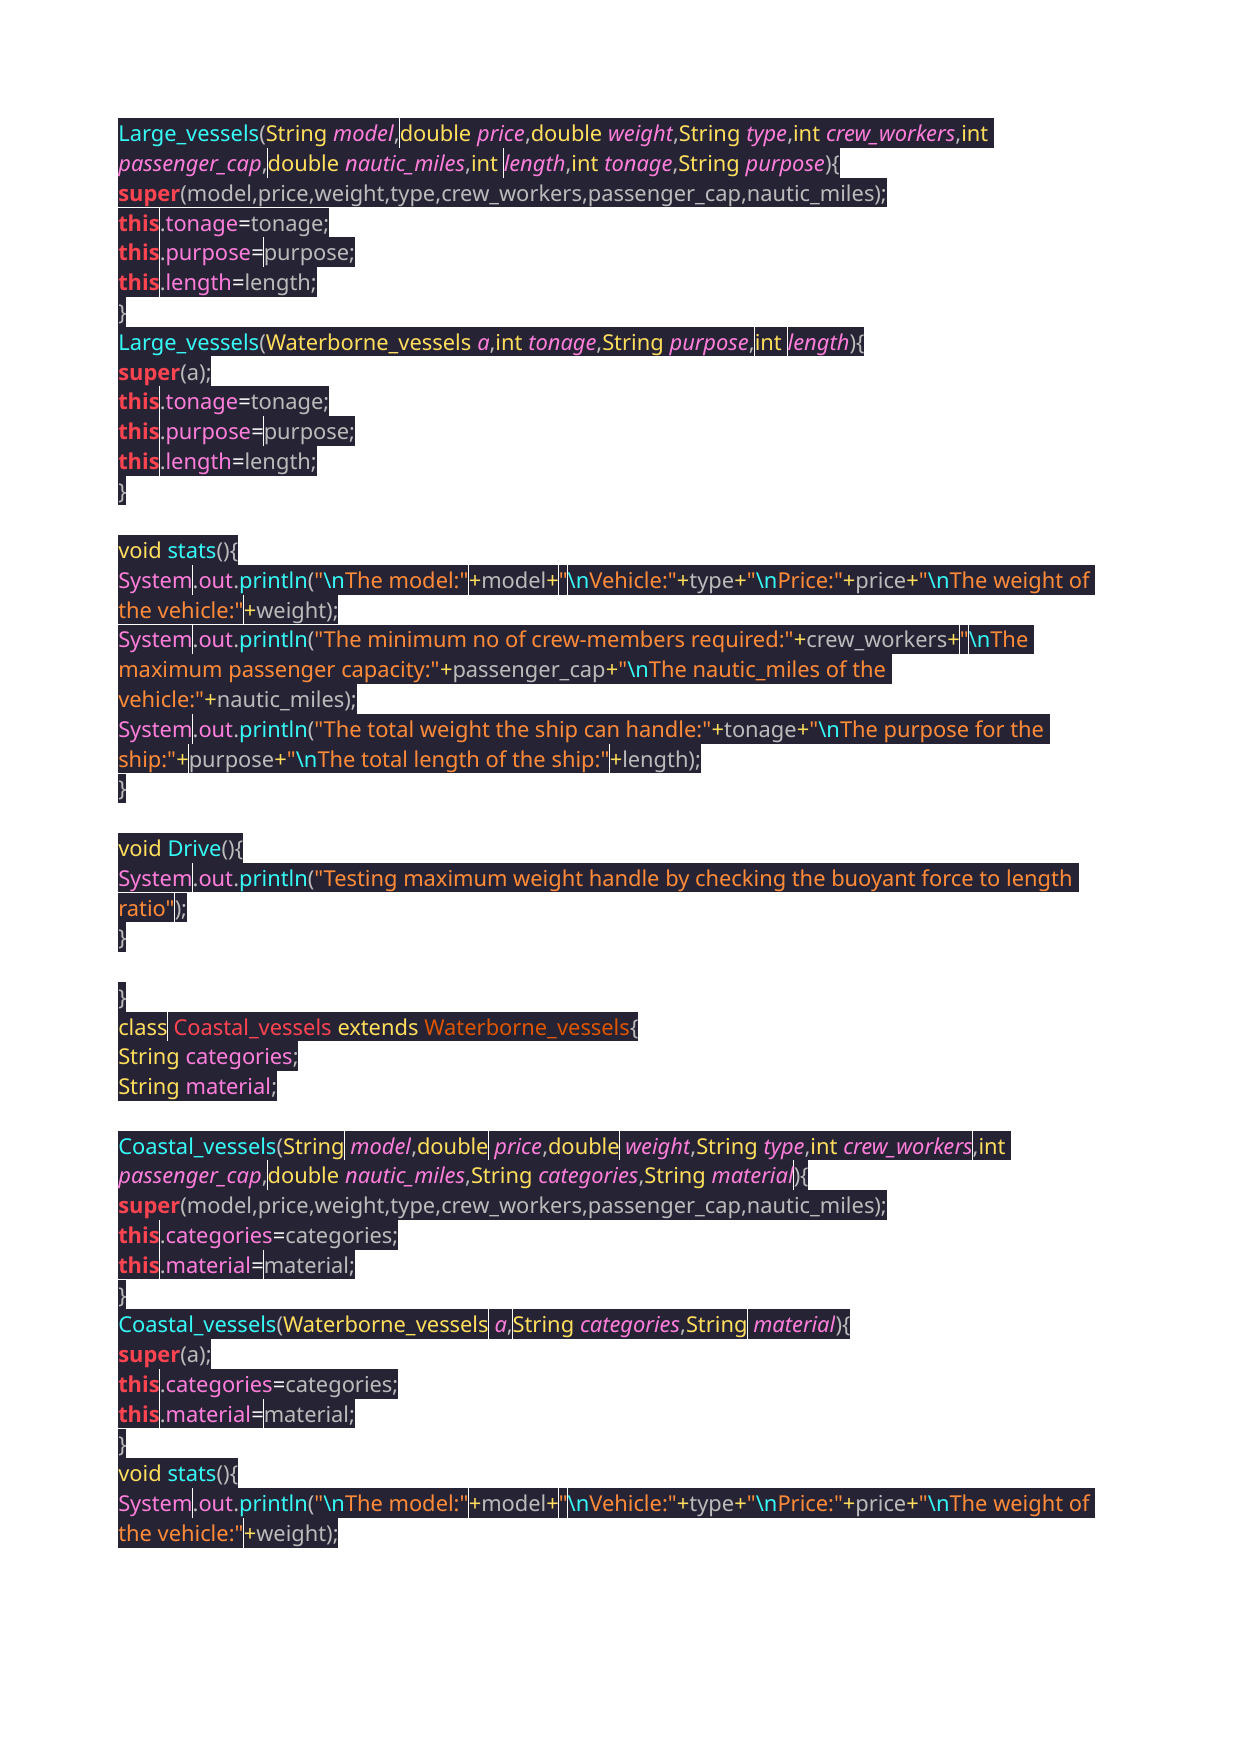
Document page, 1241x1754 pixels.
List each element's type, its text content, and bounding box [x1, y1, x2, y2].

text this.categories=categories; [118, 1220, 1122, 1250]
text this.material=material; [118, 1250, 1122, 1279]
text this.purpose=purpose; [118, 416, 1122, 446]
text this.tonage=tonage; [118, 207, 1122, 237]
text Coastal_vessels(String model,double price,double weight,String type,int crew_workers,int passenger_cap,double nautic_miles,String categories,String material){ [118, 1131, 1122, 1190]
text void stats(){ [118, 1458, 1122, 1488]
text String categories; [118, 1041, 1122, 1071]
text this.purpose=purpose; [118, 237, 1122, 267]
text class Coastal_vessels extends Waterborne_vessels{ [118, 1012, 1122, 1041]
text super(model,price,weight,type,crew_workers,passenger_cap,nautic_miles); [118, 178, 1122, 207]
text } [118, 1428, 1122, 1458]
text this.length=length; [118, 267, 1122, 297]
text Coastal_vessels(Waterborne_vessels a,String categories,String material){ [118, 1309, 1122, 1339]
text this.length=length; [118, 446, 1122, 476]
text super(a); [118, 1339, 1122, 1369]
text this.tonage=tonage; [118, 386, 1122, 416]
text System.out.println("\nThe model:"+model+"\nVehicle:"+type+"\nPrice:"+price+"\nThe weight of the vehicle:"+weight); [118, 565, 1122, 624]
text } [118, 982, 1122, 1012]
text } [118, 773, 1122, 803]
text } [118, 297, 1122, 327]
text System.out.println("The minimum no of crew-members required:"+crew_workers+"\nThe maximum passenger capacity:"+passenger_cap+"\nThe nautic_miles of the vehicle:"+nautic_miles); [118, 624, 1122, 714]
text super(model,price,weight,type,crew_workers,passenger_cap,nautic_miles); [118, 1190, 1122, 1220]
text Large_vessels(Waterborne_vessels a,int tonage,String purpose,int length){ [118, 327, 1122, 356]
text this.categories=categories; [118, 1369, 1122, 1399]
text void Drive(){ [118, 833, 1122, 863]
text super(a); [118, 356, 1122, 386]
text this.material=material; [118, 1399, 1122, 1428]
text void stats(){ [118, 535, 1122, 565]
text String material; [118, 1071, 1122, 1101]
text Large_vessels(String model,double price,double weight,String type,int crew_workers,int passenger_cap,double nautic_miles,int length,int tonage,String purpose){ [118, 118, 1122, 178]
text System.out.println("The total weight the ship can handle:"+tonage+"\nThe purpose for the ship:"+purpose+"\nThe total length of the ship:"+length); [118, 714, 1122, 773]
text } [118, 1279, 1122, 1309]
text System.out.println("\nThe model:"+model+"\nVehicle:"+type+"\nPrice:"+price+"\nThe weight of the vehicle:"+weight); [118, 1488, 1122, 1548]
text System.out.println("Testing maximum weight handle by checking the buoyant force to length ratio"); [118, 863, 1122, 922]
text } [118, 922, 1122, 952]
text } [118, 476, 1122, 505]
